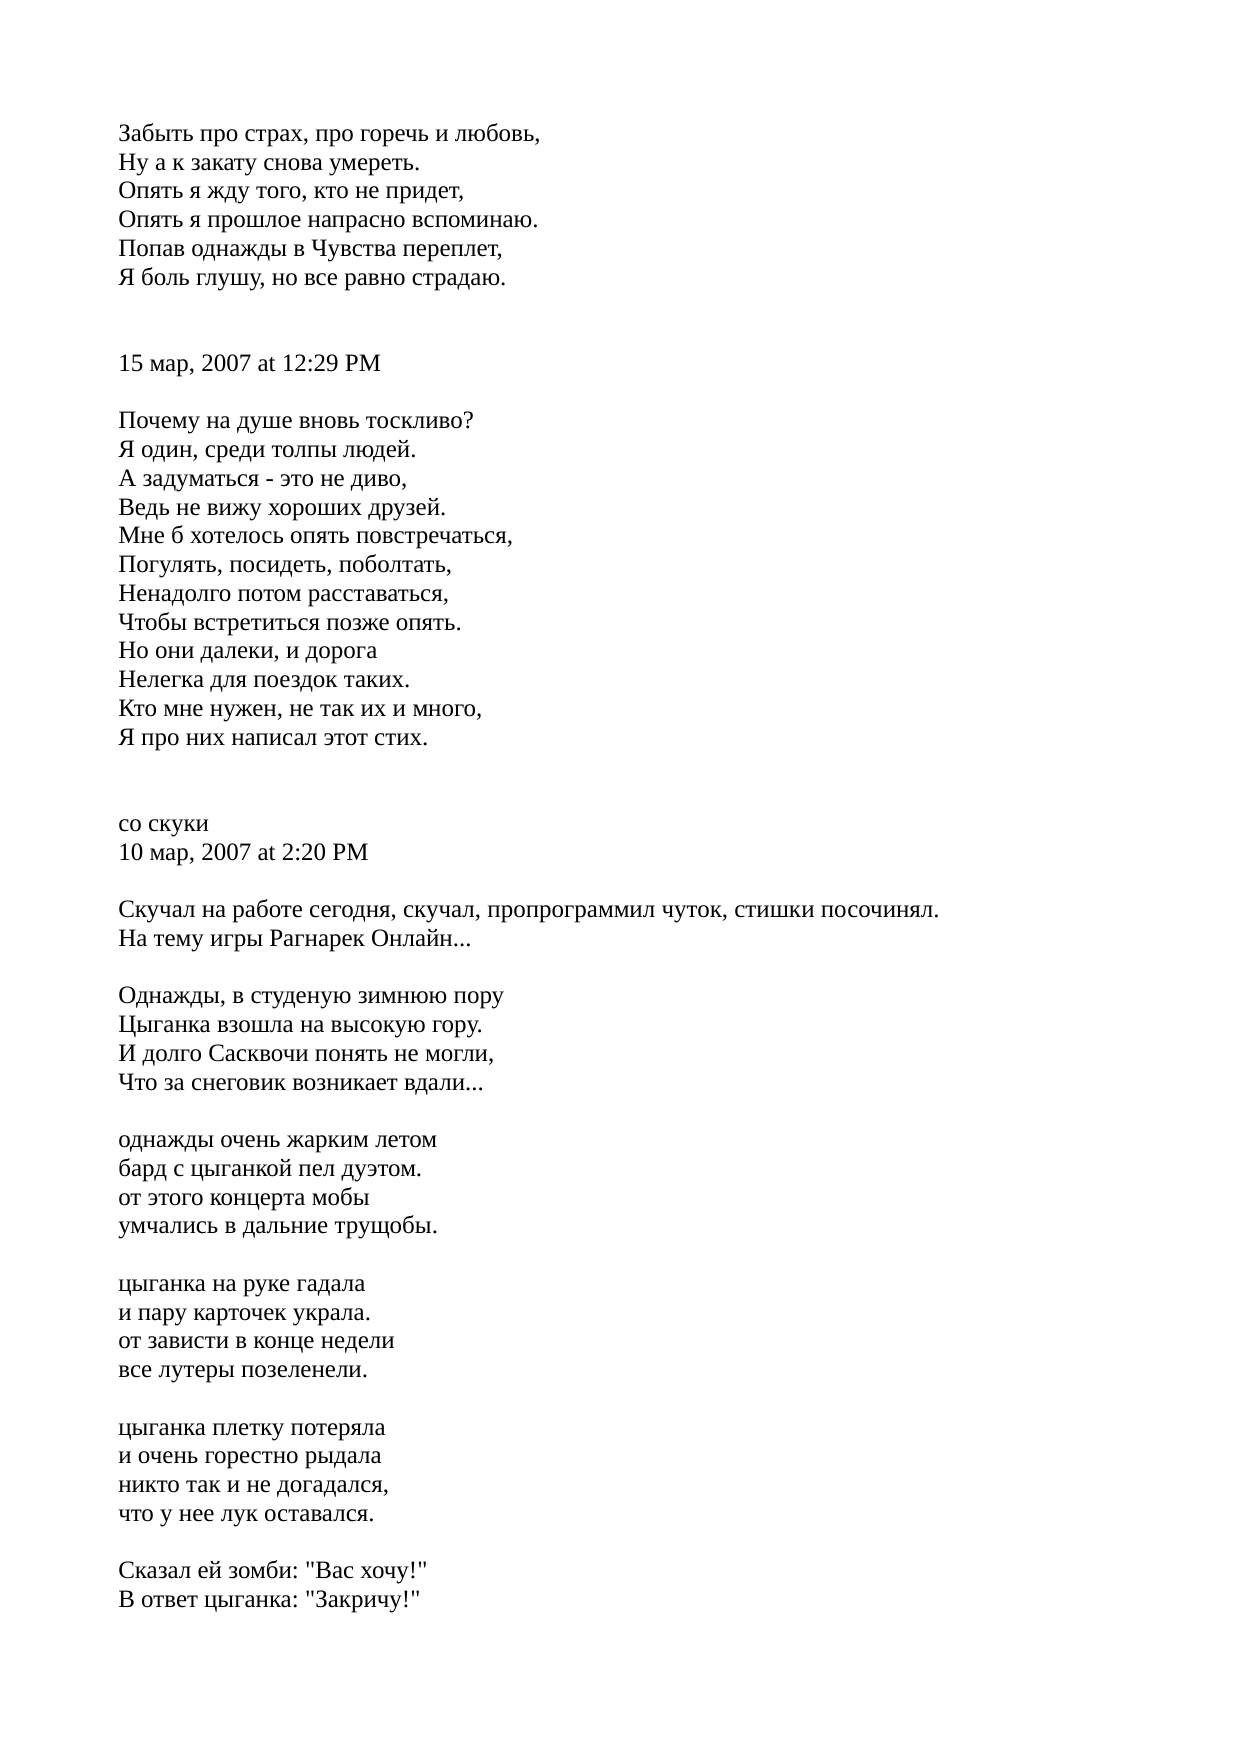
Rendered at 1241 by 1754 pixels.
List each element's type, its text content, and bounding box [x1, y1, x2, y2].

text На тему игры Рагнарек Онлайн... [118, 923, 1122, 952]
text Чтобы встретиться позже опять. [118, 607, 1122, 636]
text Мне б хотелось опять повстречаться, [118, 521, 1122, 549]
text Однажды, в студеную зимнюю пору [118, 981, 1122, 1009]
text цыганка плетку потеряла [118, 1412, 1122, 1441]
text Почему на душе вновь тоскливо? [118, 406, 1122, 434]
text Что за снеговик возникает вдали... [118, 1067, 1122, 1096]
text никто так и не догадался, [118, 1469, 1122, 1498]
text Опять я прошлое напрасно вспоминаю. [118, 204, 1122, 233]
text И долго Сасквочи понять не могли, [118, 1038, 1122, 1067]
text от этого концерта мобы [118, 1182, 1122, 1211]
text Я один, среди толпы людей. [118, 434, 1122, 463]
text Цыганка взошла на высокую гору. [118, 1009, 1122, 1038]
text от зависти в конце недели [118, 1326, 1122, 1354]
text умчались в дальние трущобы. [118, 1211, 1122, 1239]
text А задуматься - это не диво, [118, 463, 1122, 492]
text Нелегка для поездок таких. [118, 664, 1122, 693]
text и очень горестно рыдала [118, 1441, 1122, 1469]
text Сказал ей зомби: "Вас хочу!" [118, 1556, 1122, 1584]
text бард с цыганкой пел дуэтом. [118, 1153, 1122, 1182]
text 10 мар, 2007 at 2:20 PM [118, 837, 1122, 866]
text что у нее лук оставался. [118, 1498, 1122, 1527]
text со скуки [118, 808, 1122, 837]
text Погулять, посидеть, поболтать, [118, 549, 1122, 578]
text Ну а к закату снова умереть. [118, 147, 1122, 176]
text цыганка на руке гадала [118, 1268, 1122, 1297]
text Попав однажды в Чувства переплет, [118, 233, 1122, 262]
text Опять я жду того, кто не придет, [118, 176, 1122, 204]
text Скучал на работе сегодня, скучал, пропрограммил чуток, стишки посочинял. [118, 894, 1122, 923]
text 15 мар, 2007 at 12:29 PM [118, 348, 1122, 377]
text все лутеры позеленели. [118, 1354, 1122, 1383]
text Ведь не вижу хороших друзей. [118, 492, 1122, 521]
text Ненадолго потом расставаться, [118, 578, 1122, 607]
text Кто мне нужен, не так их и много, [118, 693, 1122, 722]
text Но они далеки, и дорога [118, 636, 1122, 664]
text однажды очень жарким летом [118, 1124, 1122, 1153]
text Забыть про страх, про горечь и любовь, [118, 118, 1122, 147]
text и пару карточек украла. [118, 1297, 1122, 1326]
text В ответ цыганка: "Закричу!" [118, 1584, 1122, 1613]
text Я боль глушу, но все равно страдаю. [118, 262, 1122, 291]
text Я про них написал этот стих. [118, 722, 1122, 751]
